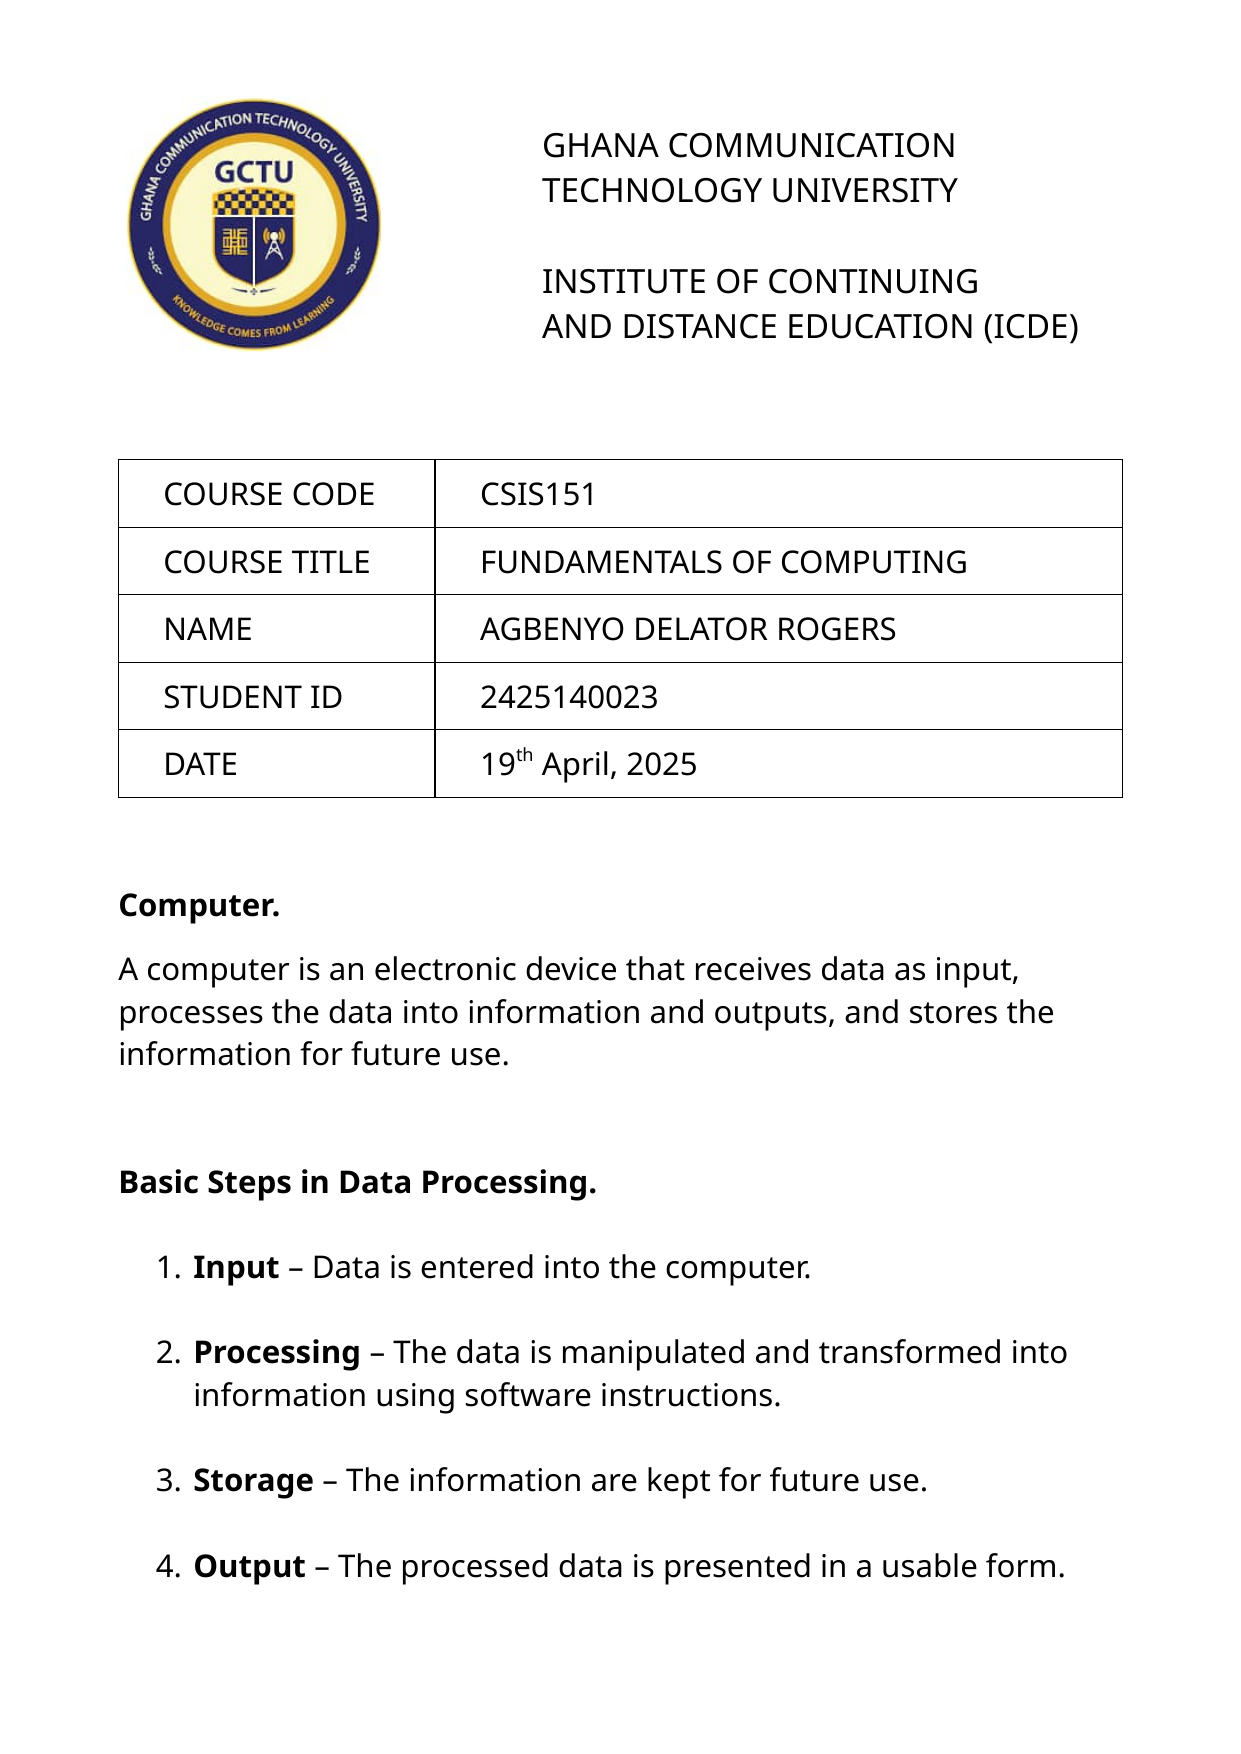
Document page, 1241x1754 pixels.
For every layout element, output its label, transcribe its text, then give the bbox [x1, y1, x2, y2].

table_cell DATE [119, 730, 434, 797]
table_cell STUDENT ID [119, 663, 434, 729]
table_header COURSE CODE [119, 460, 434, 527]
table_header CSIS151 [436, 460, 1122, 527]
text Computer. [118, 883, 1122, 926]
table_cell 19th April, 2025 [436, 730, 1122, 797]
list Output – The processed data is presented in a usable form. [156, 1543, 1122, 1586]
list Storage – The information are kept for future use. [156, 1458, 1122, 1501]
table_cell NAME [119, 595, 434, 662]
list Input – Data is entered into the computer. [156, 1245, 1122, 1288]
picture [126, 96, 382, 352]
table_cell COURSE TITLE [119, 528, 434, 594]
table_cell FUNDAMENTALS OF COMPUTING [436, 528, 1122, 594]
list Processing – The data is manipulated and transformed into information using software instructions. [156, 1331, 1122, 1416]
table_cell AGBENYO DELATOR ROGERS [436, 595, 1122, 662]
table_cell 2425140023 [436, 663, 1122, 729]
text Basic Steps in Data Processing. [118, 1160, 1122, 1203]
text A computer is an electronic device that receives data as input, processes the data into information and outputs, and stores the information for future use. [118, 947, 1122, 1075]
